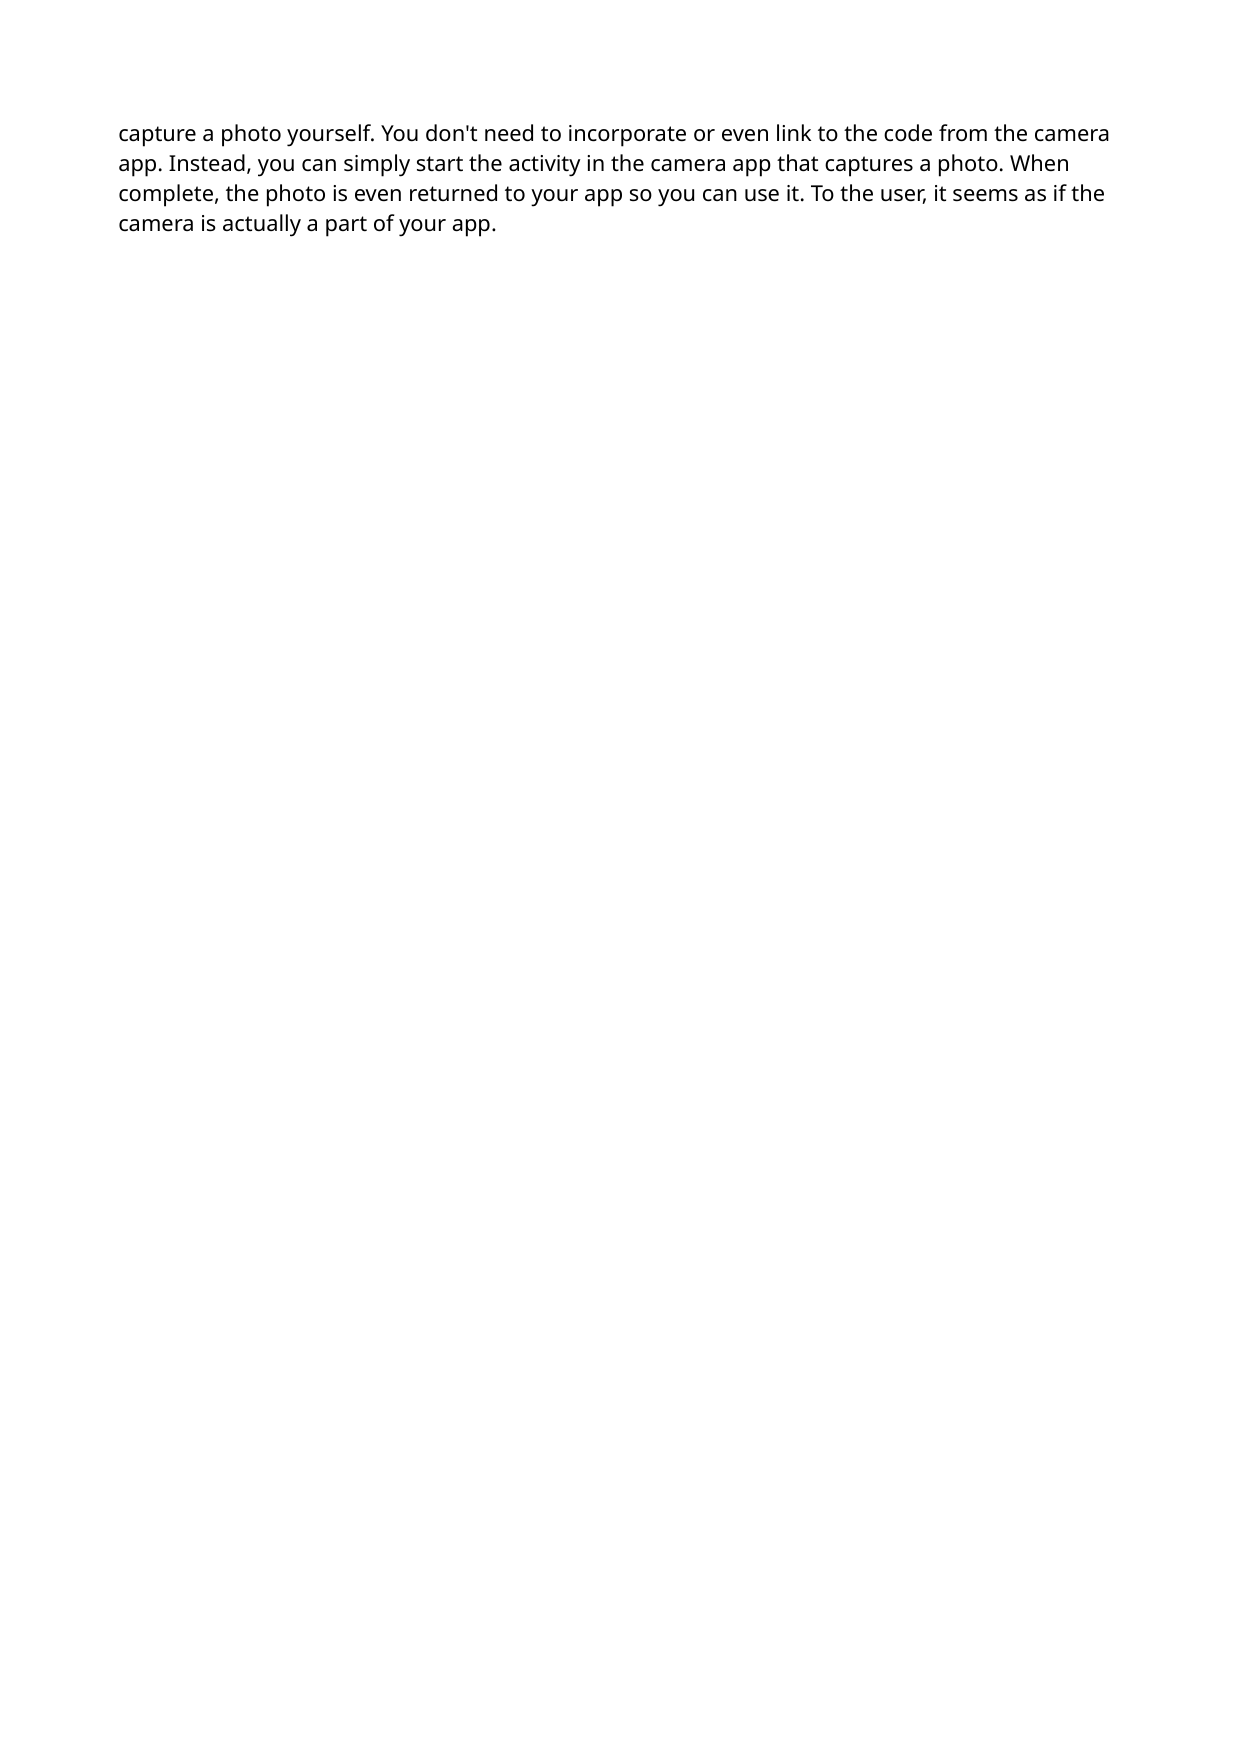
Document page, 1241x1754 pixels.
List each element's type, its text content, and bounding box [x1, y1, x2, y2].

text capture a photo yourself. You don't need to incorporate or even link to the code from the camera app. Instead, you can simply start the activity in the camera app that captures a photo. When complete, the photo is even returned to your app so you can use it. To the user, it seems as if the camera is actually a part of your app. [118, 118, 1122, 237]
